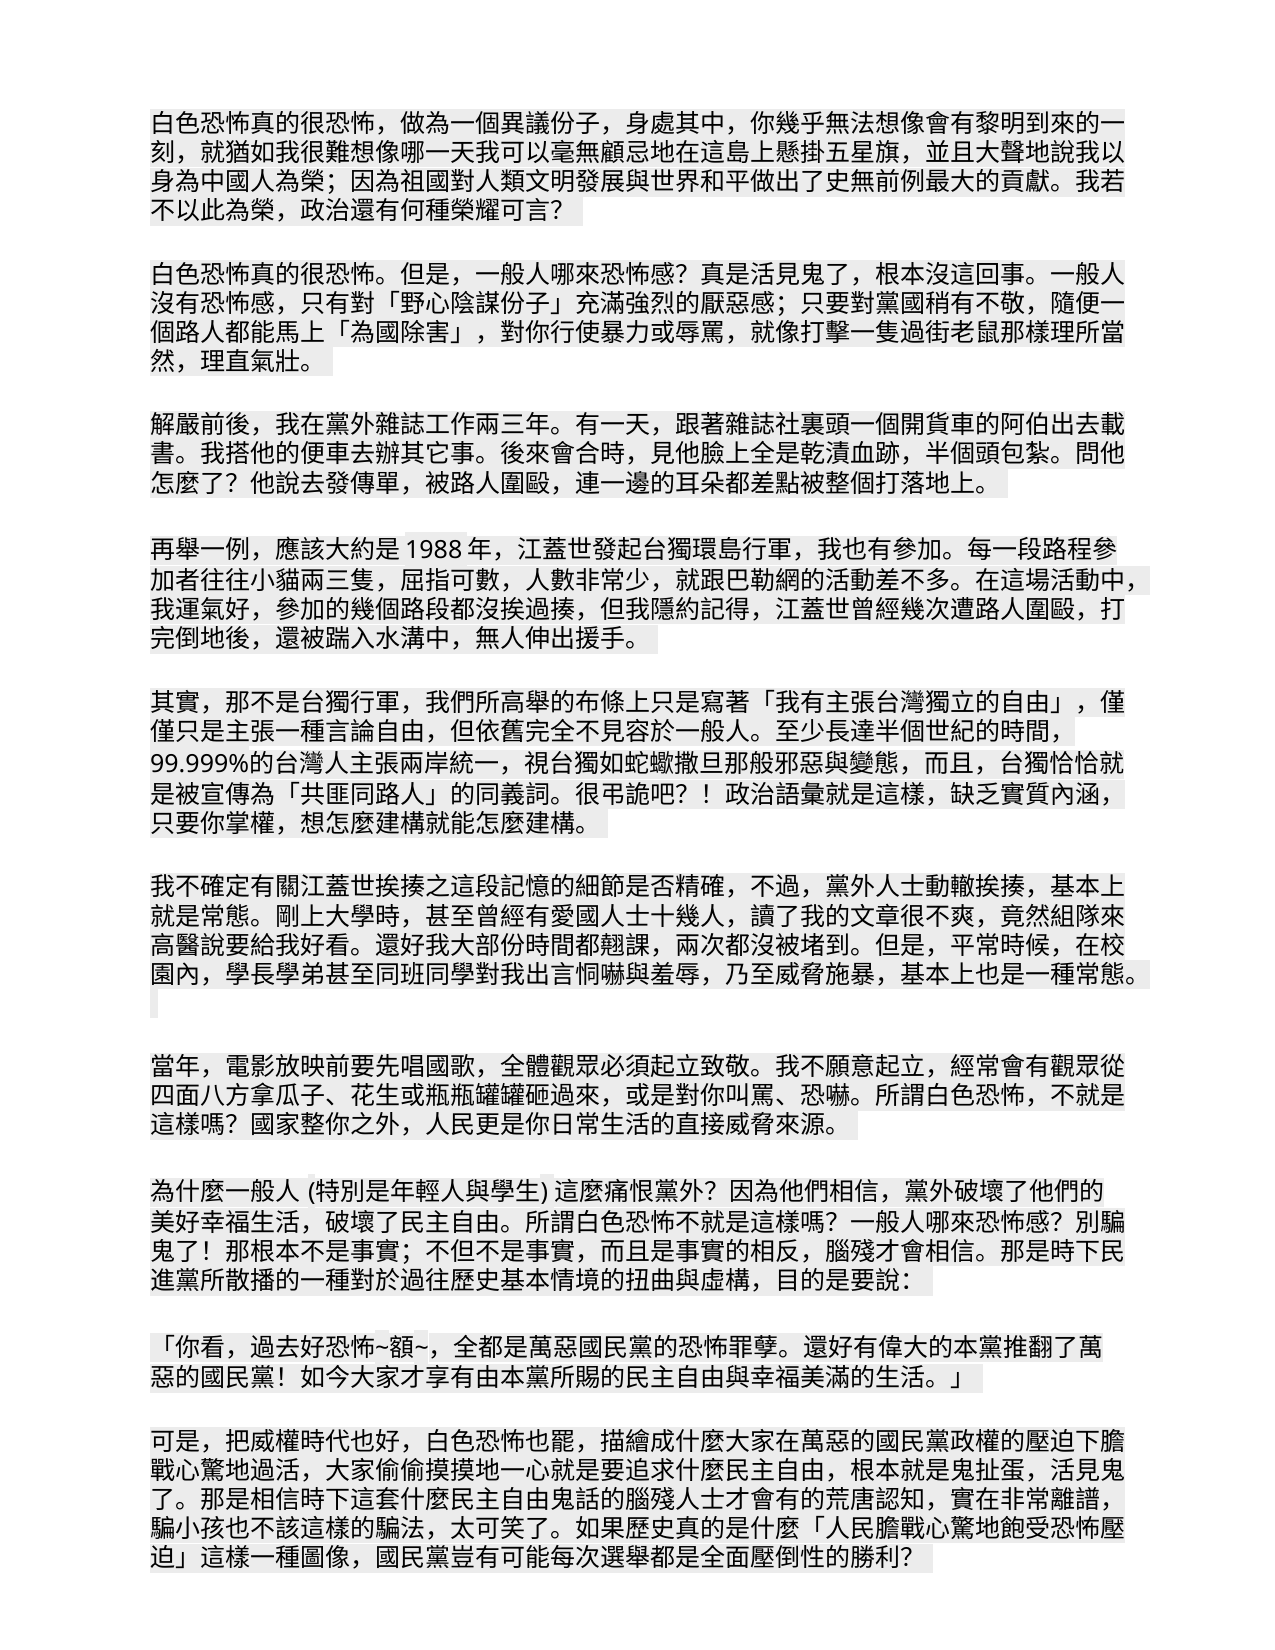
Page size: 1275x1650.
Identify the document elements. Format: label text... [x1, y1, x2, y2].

text 卡韓政變 (187)：過去並沒有成為過去 陳真 2019.10. 15. 維根斯坦說，一個人如果無法理解隱喻 (metaphor)，那麼，他首先將會有一種學科難以學習，那就是歷史。 在我看來，歷史跟繪畫有著某種相似性，首先，它都是對於一種無法重現的時空之「再現」企圖；換個方式說，當你談到歷史，你只能隱而喻之，而無法讓時光倒流。 不過，我不是要講這層面，而只是要講一種十分粗淺的意思，意即：並不是所有的繪畫全是素描；「真實」(reality) 可以有無數種再現方式；「抽象」畫一樣能「傳神」。面對一個「抽象」畫家，你可以有一百萬種批評方式，卻沒法批評他畫的東西尺寸不夠「寫實」，畢竟我可以把一個人物像的眼睛畫得比屁股還大，難道不可以？我甚至可以把人體畫成一堆乍看毫無意義的線條不是嗎？ 講這些只是想免於腦殘們的無聊口水，別無深意。 進入正題。簡單說：有這麼一種理解過去的方式是錯的，那就是以為過去已經成為過去，而我們「已經」活在幸福之中。事實上，倘若現在是幸福的，那麼，過去肯定也一樣幸福，甚至「更」幸福。同理，倘若過去是壓迫而不自由的，那麼，現在肯定也一樣壓迫而不自由，甚至「更加」壓迫而不自由。 如果你一定要很「寫實」才會開心，那麼，不妨說我只是要談六、七、八零年代的台灣。但事實上，這樣一種背景設定很無謂。我倒覺得，我所講的，人類任何年代都適用，某種隱喻方式其實是相通的。 曾舉一例，很經典。三十幾年前，仍是戒嚴時期，忘了那是一個什麼樣的場合，只記得有個高醫學妹可能是「英烈千秋」、「筧橋英烈傳」等愛國電影看太多了，居然很感慨地對我說 (她當時還不知道我是野心陰謀份子)，她「好嚮往林覺民那個年代哦，好浪漫，好有理想，為了革命，只好跟自己最愛的人告別」；說著說著，就哽咽了，接著杏臉含春自言自語道：「好羨慕那樣的革命年代，可惜現在是民主時代，一切都好平凡。」 我聽了最後這一段告白，感覺很無言，無語問蒼天。 那時的我，朝不保夕，宛如亡命之徒。走在校園，更是人見人厭。有幾年的時間，全高醫只有一個朋友，是位韓國僑生，是當時極少數還把我當人看的高醫同學。 各位明白我的意思吧？所謂白色恐怖，只是極極極...少數人感覺恐怖，而一般人是沒有任何恐怖感的。不但沒有，而且過得特別幸福美滿。特別是學生或年輕人，更是幸福到爆；每天就是舞會、泡馬子 (這年頭叫把妹)、烤肉郊遊打電動看漫畫。university 翻成中文就是「由你玩四年」的意思。 當時的大學生，幾乎全是國民黨的附隨組織「救國團」之友，寒暑假個個忙著參加其所謂「自強活動」。那是大學生們交往談戀愛、培養甜蜜感情的基本生活常態。 白色恐怖真的很恐怖，做為一個異議份子，身處其中，你幾乎無法想像會有黎明到來的一刻，就猶如我很難想像哪一天我可以毫無顧忌地在這島上懸掛五星旗，並且大聲地說我以身為中國人為榮；因為祖國對人類文明發展與世界和平做出了史無前例最大的貢獻。我若不以此為榮，政治還有何種榮耀可言？ 白色恐怖真的很恐怖。但是，一般人哪來恐怖感？真是活見鬼了，根本沒這回事。一般人沒有恐怖感，只有對「野心陰謀份子」充滿強烈的厭惡感；只要對黨國稍有不敬，隨便一個路人都能馬上「為國除害」，對你行使暴力或辱罵，就像打擊一隻過街老鼠那樣理所當然，理直氣壯。 解嚴前後，我在黨外雜誌工作兩三年。有一天，跟著雜誌社裏頭一個開貨車的阿伯出去載書。我搭他的便車去辦其它事。後來會合時，見他臉上全是乾漬血跡，半個頭包紮。問他怎麼了？他說去發傳單，被路人圍毆，連一邊的耳朵都差點被整個打落地上。 再舉一例，應該大約是1988年，江蓋世發起台獨環島行軍，我也有參加。每一段路程參加者往往小貓兩三隻，屈指可數，人數非常少，就跟巴勒網的活動差不多。在這場活動中，我運氣好，參加的幾個路段都沒挨過揍，但我隱約記得，江蓋世曾經幾次遭路人圍毆，打完倒地後，還被踹入水溝中，無人伸出援手。 其實，那不是台獨行軍，我們所高舉的布條上只是寫著「我有主張台灣獨立的自由」，僅僅只是主張一種言論自由，但依舊完全不見容於一般人。至少長達半個世紀的時間，99.999%的台灣人主張兩岸統一，視台獨如蛇蠍撒旦那般邪惡與變態，而且，台獨恰恰就是被宣傳為「共匪同路人」的同義詞。很弔詭吧？！政治語彙就是這樣，缺乏實質內涵，只要你掌權，想怎麼建構就能怎麼建構。 我不確定有關江蓋世挨揍之這段記憶的細節是否精確，不過，黨外人士動轍挨揍，基本上就是常態。剛上大學時，甚至曾經有愛國人士十幾人，讀了我的文章很不爽，竟然組隊來高醫說要給我好看。還好我大部份時間都翹課，兩次都沒被堵到。但是，平常時候，在校園內，學長學弟甚至同班同學對我出言恫嚇與羞辱，乃至威脅施暴，基本上也是一種常態。 當年，電影放映前要先唱國歌，全體觀眾必須起立致敬。我不願意起立，經常會有觀眾從四面八方拿瓜子、花生或瓶瓶罐罐砸過來，或是對你叫罵、恐嚇。所謂白色恐怖，不就是這樣嗎？國家整你之外，人民更是你日常生活的直接威脅來源。 為什麼一般人 (特別是年輕人與學生) 這麼痛恨黨外？因為他們相信，黨外破壞了他們的美好幸福生活，破壞了民主自由。所謂白色恐怖不就是這樣嗎？一般人哪來恐怖感？別騙鬼了！那根本不是事實；不但不是事實，而且是事實的相反，腦殘才會相信。那是時下民進黨所散播的一種對於過往歷史基本情境的扭曲與虛構，目的是要說： 「你看，過去好恐怖~額~，全都是萬惡國民黨的恐怖罪孽。還好有偉大的本黨推翻了萬惡的國民黨！如今大家才享有由本黨所賜的民主自由與幸福美滿的生活。」 可是，把威權時代也好，白色恐怖也罷，描繪成什麼大家在萬惡的國民黨政權的壓迫下膽戰心驚地過活，大家偷偷摸摸地一心就是要追求什麼民主自由，根本就是鬼扯蛋，活見鬼了。那是相信時下這套什麼民主自由鬼話的腦殘人士才會有的荒唐認知，實在非常離譜，騙小孩也不該這樣的騙法，太可笑了。如果歷史真的是什麼「人民膽戰心驚地飽受恐怖壓迫」這樣一種圖像，國民黨豈有可能每次選舉都是全面壓倒性的勝利？ 我文章開頭提到的那位嚮往辛亥革命時代之「浪漫」的學妹，恰恰就是戒嚴時期一般人的基本心態，覺得自己好幸福好自由好美滿~哦~，幸福美滿到有點太無聊太平淡了。 當然，我指的比較不是四、五零年代那種人人自危的動亂時期，而是指六、七、八零年代。不過，如前所說，在這個意義下，做這樣一種歷史分期其實很無謂。不信，你去問問上一代人，看他們活在比方說血腥殘暴的日本殖民時期，是日子過得很恐怖，還是過得還不錯？答案應該是還不錯；即便日本鬼子泯滅人性，屠鄉滅村，婦孺皆殺，在台灣殺害至少四十幾萬人，是一百個蔣家那麼恐怖，但是，絕大部份人其實並不存在恐怖感。 黨外時，面對生活四周人們的質疑，最常被問到的一句話就是：「國民黨政府那麼好、那麼民主，大家的生活這麼幸福、這麼自由，為什麼你們 (黨外) 卻還要亂？為什麼你還要求解除戒嚴？傷害這個社會對你 (們) 有什麼好處？」 所謂白色恐怖或威權時期，不就是這樣嗎？大多數人民的生活常態其實是幸福美滿的，至少不是什麼大家都過得充滿恐懼感或是每個人都嚮往著什麼民主自由，根本沒這回事。 比方說，戒嚴時期當然也有民調。每一次民調，都是高達百分之九十九以上的民意支持戒嚴，認為那是捍衛民主自由的法寶，保障我們安和樂利的繁榮，防止「陰謀份子」(即共匪同路人)藉著民主自由來傷害民主自由。 過去國民黨不就是這樣嗎？現在民進黨不也是這樣嗎？如果你想了解戒嚴時期或威權時期的基本氛圍，那麼，此時此刻的台灣就是了；差別只是在於比較不容易坐牢，至於其他方面幾乎一模一樣，只是當權者旗子顏色變了，黨國名稱變了，其它都一樣。 不信，你去公眾場合說你是中國人試試，或是寫幾篇兩岸統一的文章試試，或是在公司或學校裏頭公開稱讚祖國試試，或是去街頭發傳單主張兩岸統一試試，或是在校園成立主張兩岸統一的社團試試，看你的前途、工作與人身安全與人際關係會有什麼樣的遭遇與變化，看看人們會不會對你惡言相向或另眼相看，看看人們會不會把你當成怪物看待。 把過去說得很恐怖，把現在說得民主自由幸福美滿，那就是鬼扯蛋。如果你對過去的理解如此幼稚，那意味著你對現在的理解一定也很幼稚，你一定是個十分乖巧的順民，或是個綠油油的腦殘，整天講些什麼民主自由的蠢話。 蔣家時期，幾乎所有大學生所有年輕人，不也是每天滿口民主自由，並且以此來傷害、攻擊與醜化黨外人士，說我們是破壞民主自由的害群之馬，說我們是中共的同路人。不就是這樣嗎？所謂過去與現在，不就一模一樣嗎？ 每次聽到那種把過去說得很恐怖、把現在說得民主自由幸福美滿的論調，我就覺得很無言，很想撞牆。根據本草綱目的記載，腦殘真的是很難治療，很可能無藥可醫。 你看，如前所說，日本人統治台灣，幹了多少大屠殺事件，數都數不清；屠鄉滅村，婦孺老幼統統不放過，屠殺了四十幾萬人，豈止是一百個蔣家、一百個228事件的規模？但是，綠營當道，如此的血腥殘暴歷史居然描繪得美侖美奐，美好得不得了，台灣人簡直應該跪下來感謝日本人才行，千方百計就是要台灣人必須感謝日本人的「恩澤」。 可是，一講起國民黨，就是講成像地獄、魔鬼那般可怕，把過去講得好像人人被壓迫得痛苦不堪，敢怒不敢言，然後由偉大的民主先賢先烈勇敢帶頭反抗，推翻萬惡的國民黨；在偉大的民進黨帶領下，帶給大家民主自由幸福美滿的生活，然後叫大家要珍惜哦，不可遺忘歷史哦，不可以讓萬惡的國民黨復辟哦，更不可以讓全世界最恐怖的人類共同敵人共產黨有滲透機會哦，要小心共匪的同路人就躲在你我的四周哦。 如此荒唐的認知，如果這不是鬼扯蛋，什麼是鬼扯蛋？如果這不是洗腦，什麼是洗腦？如果歷史是這麼一回事，我們還需要小說嗎？ 過去與現在，不就是這樣嗎？各種台詞與作法以及人們的基本生活樣態與心態，完全一模一樣。特別是年輕人與學生，過去如果和現在有什麼不一樣，那就是現在的年輕人與學生，似乎比過去更腦殘。為什麼呢？因為媒體與教材及各種資訊，控制得更加細膩入骨。 過去是依靠「隔絕事實」來洗腦，不讓你接觸，現在則是讓你根本不在乎事實。為什麼事實不再起作用？因為主流統治者在你腦海中成功植入一種幾乎是被視為先驗的 (transcendental)、從而也根本無可懷疑的「世界圖像」或者說「基礎架構」，就像我們在「一加一等於二」等等「基礎架構」上來理解一切知識一樣。 各種知識都可以被檢討被檢驗，但是，基礎架構或基本世界圖像卻無須檢驗，因為它們是一切是非對錯的判準。大家懂我的意思吧？就像尺可以測量一切東西的尺寸，但是尺本身卻無可質疑。這就是洗腦最厲害之處。 更荒唐卑劣的是，不但虛構過去，扭曲現在，而且加害者居然變成拯救者。關於這部份，請參見「卡韓政變 (178)：民進黨簡史」。 簡單說，「過去」那個所謂萬惡的國民黨，跟「現在」這個偉大的民進黨，不是至少有八成以上的基因重組與重疊嗎？領導階層甚至根本就是同一批人！只是換面旗子而已；昔日之加害者，居然搖身一變，成為民主自由的拯救者。 同樣這批人，「過去」也是以民主自由的拯救者形象出現。「現在」的他們，居然反過來指控同樣也是由他們呼風喚雨的「過去」。至於指控的台詞與對白，「過去」與「現在」居然還是一模一樣。 我的表達能力總是讓我感到很挫折，始終表達不出我想表達的。難以言喻的(ineffable) 說不上來，至於「可說」的部份，也只能盡力用粗淺的大白話說到這樣。 [150, 75, 1125, 1573]
